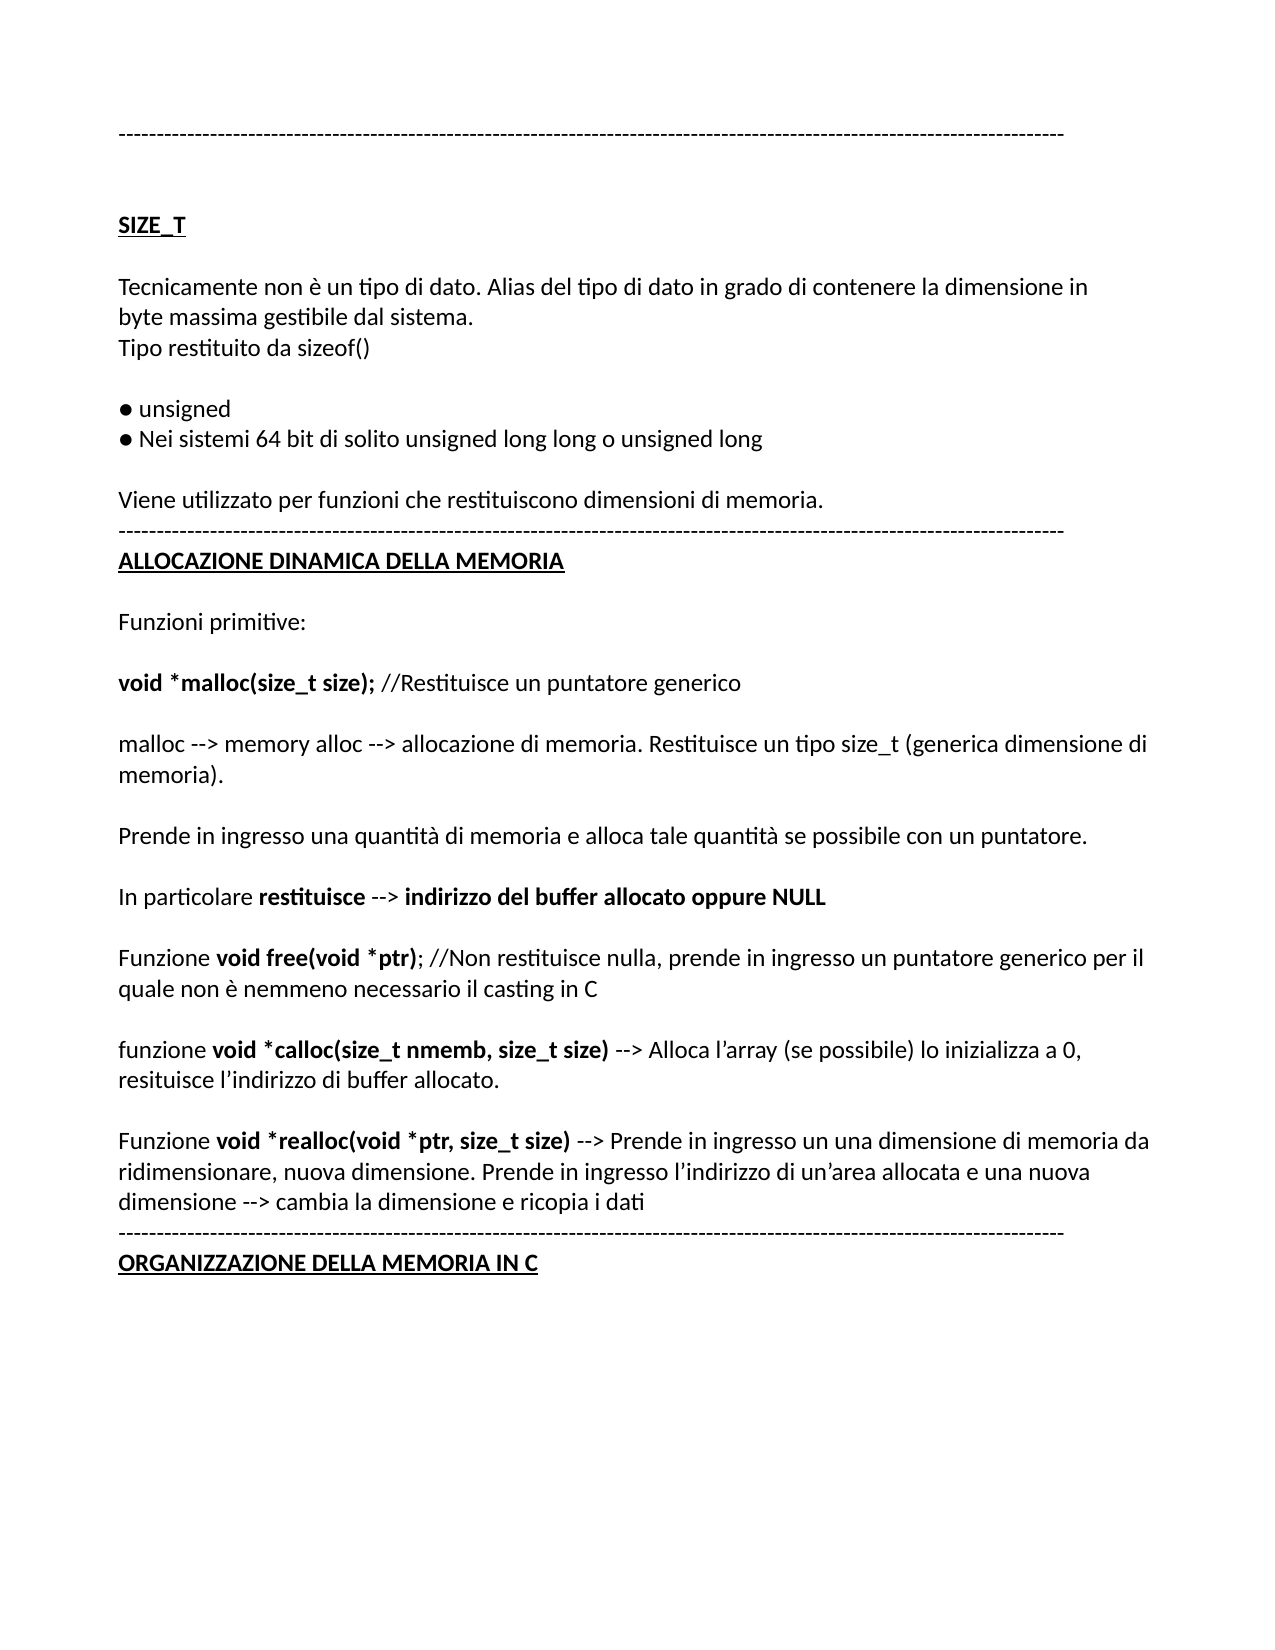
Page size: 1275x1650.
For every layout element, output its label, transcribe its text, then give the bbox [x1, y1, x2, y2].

text ---------------------------------------------------------------------------------------------------------------------------- [118, 1217, 1157, 1247]
text void *malloc(size_t size); //Restituisce un puntatore generico [118, 667, 1157, 698]
text Funzione void free(void *ptr); //Non restituisce nulla, prende in ingresso un puntatore generico per il quale non è nemmeno necessario il casting in C [118, 942, 1157, 1003]
text malloc --> memory alloc --> allocazione di memoria. Restituisce un tipo size_t (generica dimensione di memoria). [118, 728, 1157, 789]
text ALLOCAZIONE DINAMICA DELLA MEMORIA [118, 545, 1157, 576]
text ---------------------------------------------------------------------------------------------------------------------------- [118, 118, 1157, 149]
text SIZE_T [118, 210, 1157, 240]
text ORGANIZZAZIONE DELLA MEMORIA IN C [118, 1247, 1157, 1278]
text In particolare restituisce --> indirizzo del buffer allocato oppure NULL [118, 881, 1157, 912]
text Funzioni primitive: [118, 606, 1157, 637]
text Tecnicamente non è un tipo di dato. Alias del tipo di dato in grado di contenere la dimensione in [118, 271, 1157, 301]
text Funzione void *realloc(void *ptr, size_t size) --> Prende in ingresso un una dimensione di memoria da ridimensionare, nuova dimensione. Prende in ingresso l’indirizzo di un’area allocata e una nuova dimensione --> cambia la dimensione e ricopia i dati [118, 1125, 1157, 1217]
text Prende in ingresso una quantità di memoria e alloca tale quantità se possibile con un puntatore. [118, 820, 1157, 851]
text funzione void *calloc(size_t nmemb, size_t size) --> Alloca l’array (se possibile) lo inizializza a 0, resituisce l’indirizzo di buffer allocato. [118, 1034, 1157, 1095]
text ● unsigned [118, 393, 1157, 423]
text Viene utilizzato per funzioni che restituiscono dimensioni di memoria. [118, 484, 1157, 515]
text Tipo restituito da sizeof() [118, 332, 1157, 362]
text ● Nei sistemi 64 bit di solito unsigned long long o unsigned long [118, 423, 1157, 454]
text ---------------------------------------------------------------------------------------------------------------------------- [118, 515, 1157, 545]
text byte massima gestibile dal sistema. [118, 301, 1157, 332]
